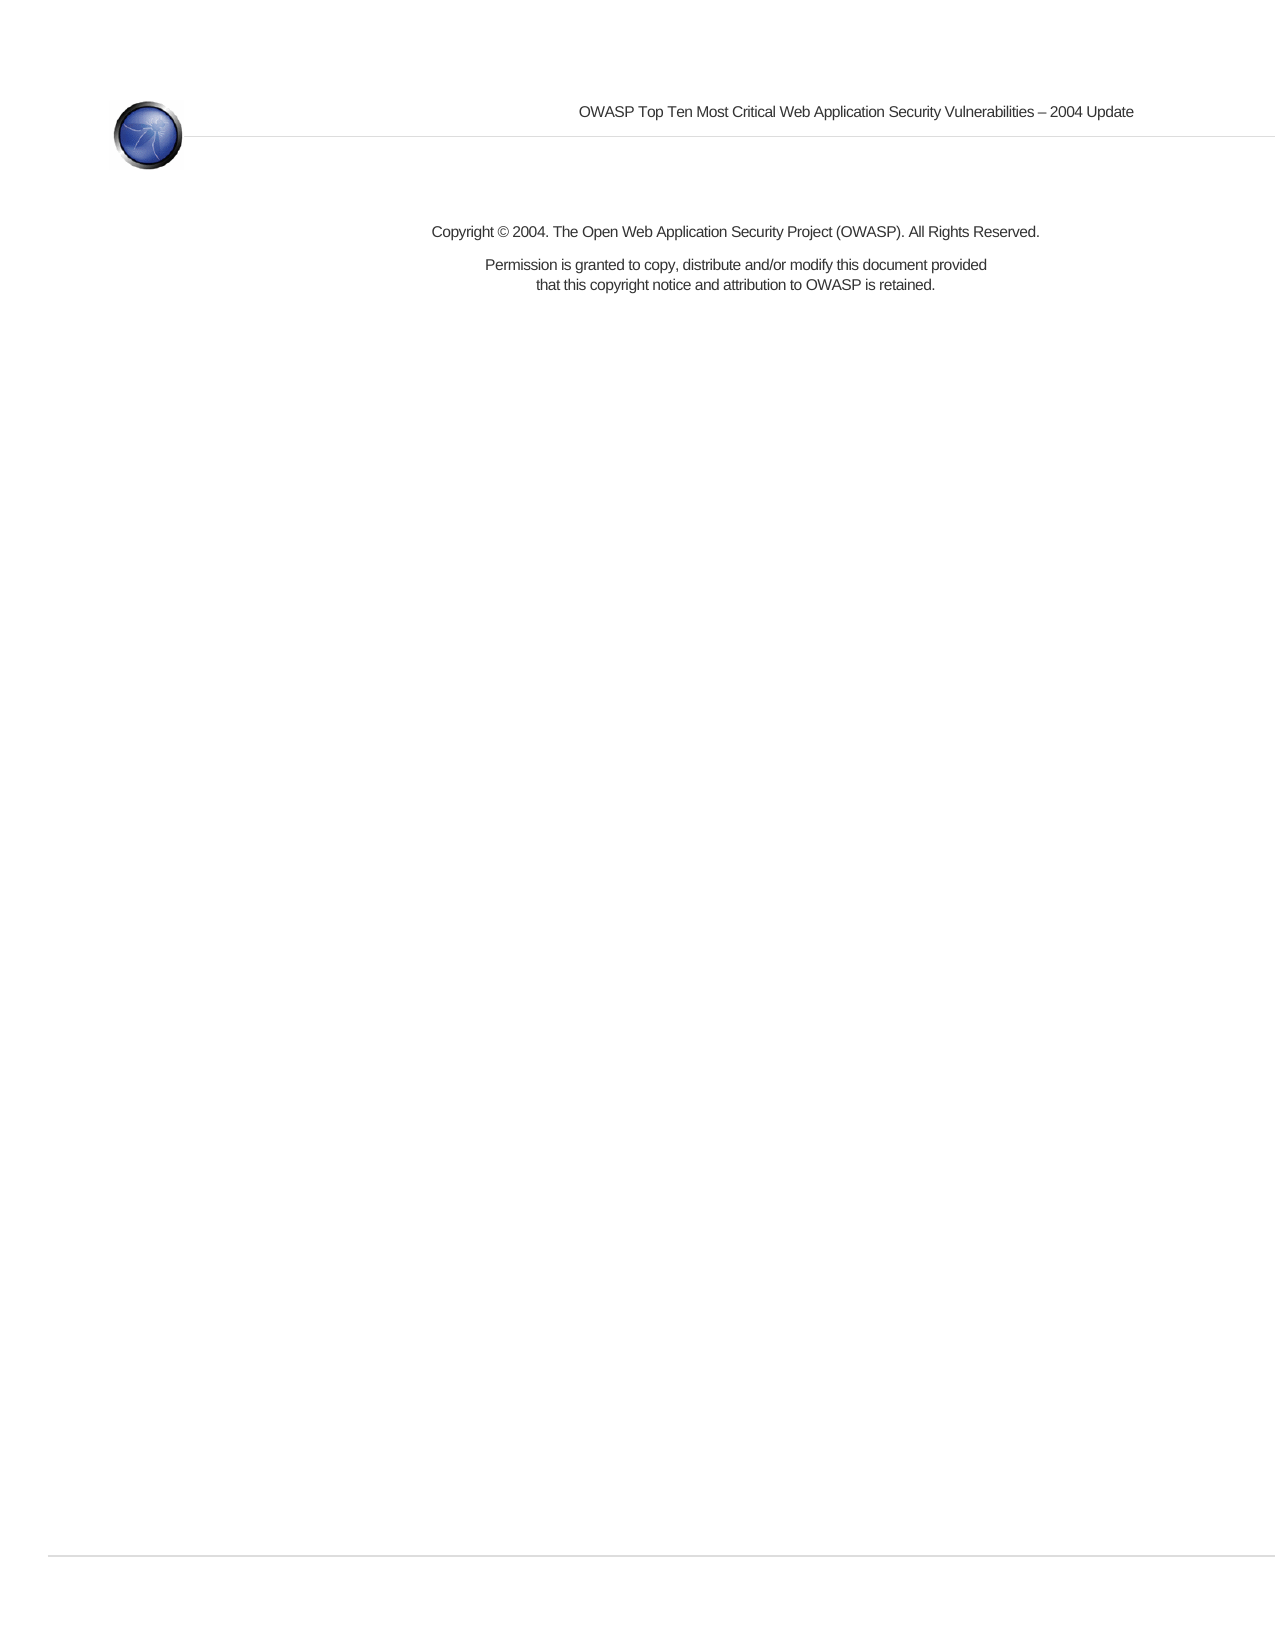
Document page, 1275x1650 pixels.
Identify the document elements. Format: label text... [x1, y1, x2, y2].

picture [109, 100, 185, 170]
text Copyright © 2004. The Open Web Application Security Project (OWASP). All Rights Reserved. [337, 223, 1134, 241]
text Permission is granted to copy, distribute and/or modify this document provided that this copyright notice and attribution to OWASP is retained. [337, 254, 1134, 293]
